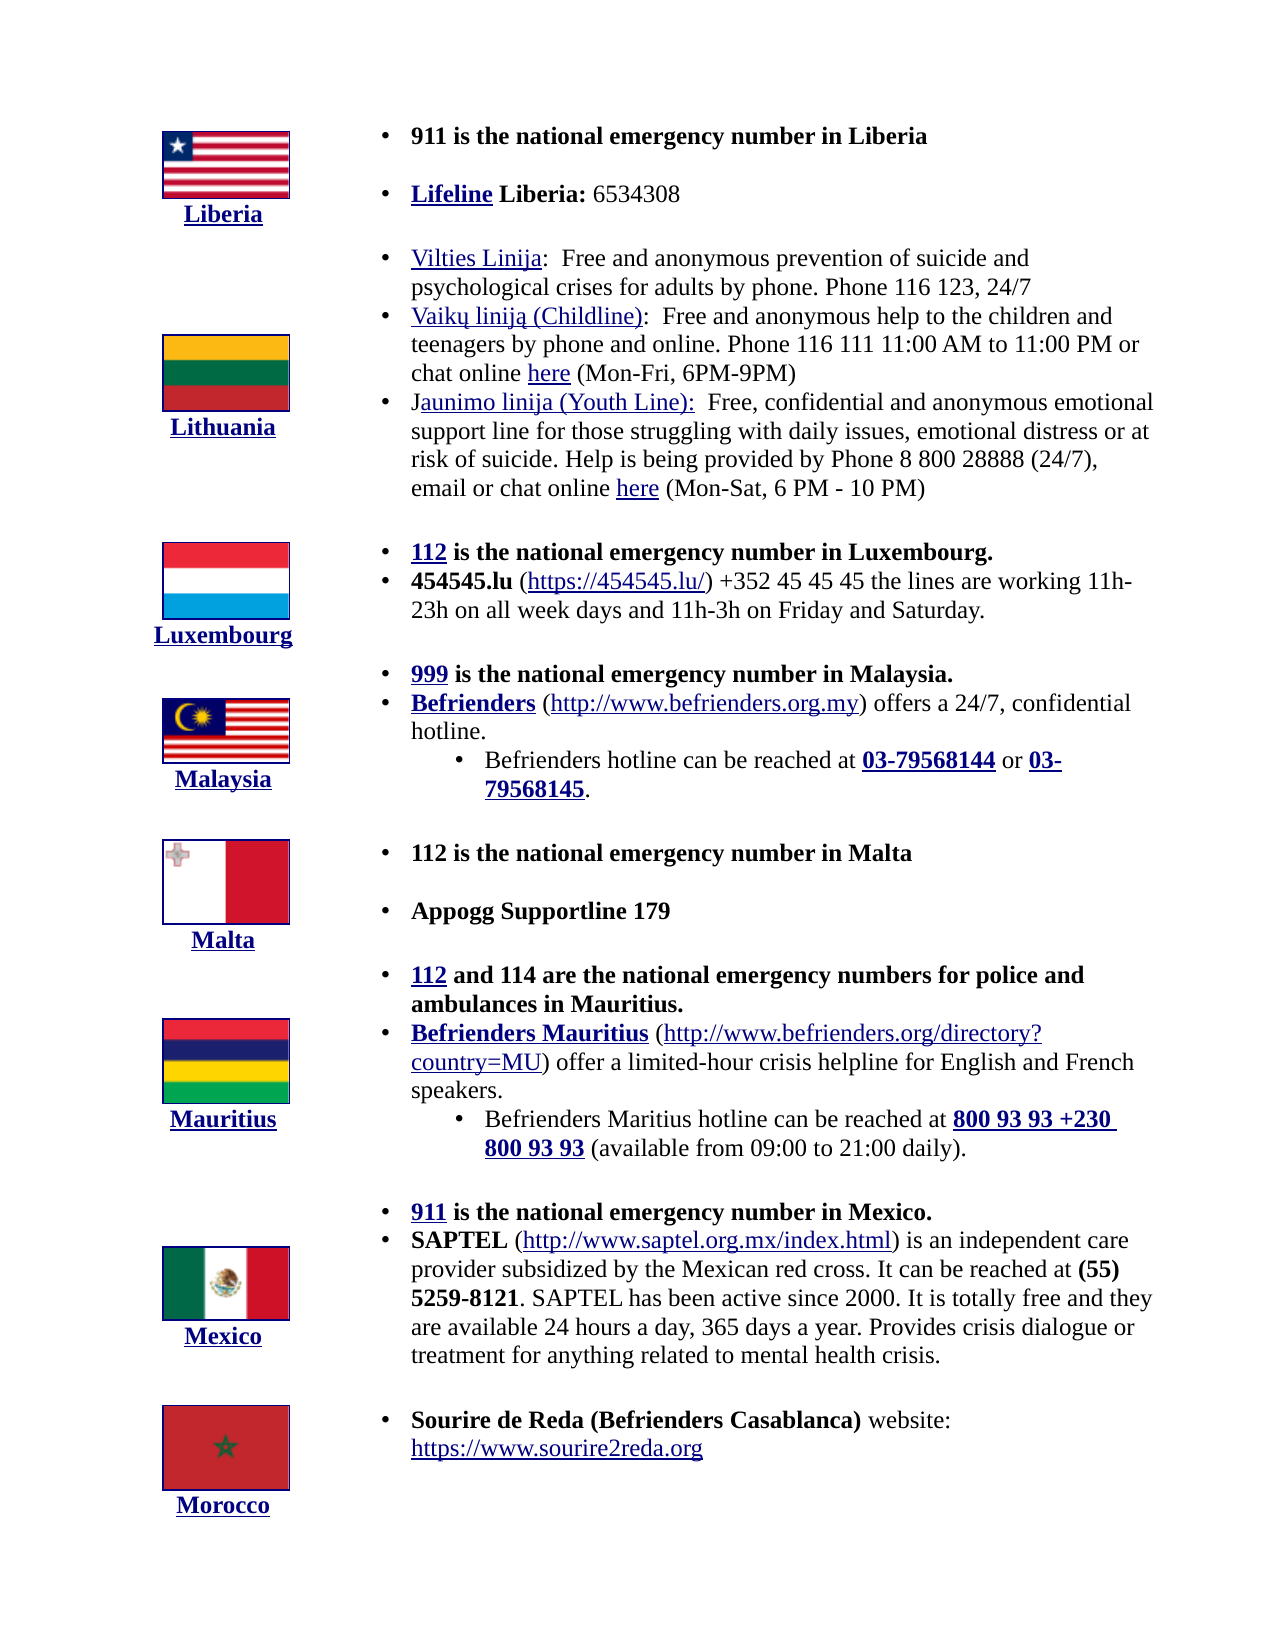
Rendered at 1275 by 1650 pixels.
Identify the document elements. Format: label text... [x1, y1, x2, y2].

picture [164, 1020, 289, 1103]
table_cell Malaysia [118, 656, 334, 835]
table_cell Mexico [118, 1194, 334, 1402]
picture [164, 336, 289, 410]
table_cell Sourire de Reda (Befrienders Casablanca) website: https://www.sourire2reda.org [334, 1402, 1157, 1522]
table_cell Morocco [118, 1402, 334, 1522]
table_cell Malta [118, 835, 334, 957]
table_cell 112 is the national emergency number in Luxembourg. 454545.lu (https://454545.lu/) +352 45 45 45 the lines are working 11h-23h on all week days and 11h-3h on Friday and Saturday. [334, 535, 1157, 656]
table_cell Vilties Linija: Free and anonymous prevention of suicide and psychological crises for adults by phone. Phone 116 123, 24/7 Vaikų liniją (Childline): Free and anonymous help to the children and teenagers by phone and online. Phone 116 111 11:00 AM to 11:00 PM or chat online here (Mon-Fri, 6PM-9PM) Jaunimo linija (Youth Line): Free, confidential and anonymous emotional support line for those struggling with daily issues, emotional distress or at risk of suicide. Help is being provided by Phone 8 800 28888 (24/7), email or chat online here (Mon-Sat, 6 PM - 10 PM) [334, 240, 1157, 534]
picture [164, 543, 289, 593]
table_cell 999 is the national emergency number in Malaysia. Befrienders (http://www.befrienders.org.my) offers a 24/7, confidential hotline. Befrienders hotline can be reached at 03-79568144 or 03-79568145. [334, 656, 1157, 835]
table_cell Liberia [118, 118, 334, 240]
picture [164, 841, 289, 923]
picture [164, 1248, 289, 1319]
picture [164, 1406, 289, 1489]
table_cell Mauritius [118, 958, 334, 1194]
table_cell Luxembourg [118, 535, 334, 656]
table_cell Lithuania [118, 240, 334, 534]
table_cell 911 is the national emergency number in Mexico. SAPTEL (http://www.saptel.org.mx/index.html) is an independent care provider subsidized by the Mexican red cross. It can be reached at (55) 5259-8121. SAPTEL has been active since 2000. It is totally free and they are available 24 hours a day, 365 days a year. Provides crisis dialogue or treatment for anything related to mental health crisis. [334, 1194, 1157, 1402]
table_cell 112 and 114 are the national emergency numbers for police and ambulances in Mauritius. Befrienders Mauritius (http://www.befrienders.org/directory?country=MU) offer a limited-hour crisis helpline for English and French speakers. Befrienders Maritius hotline can be reached at 800 93 93 +230 800 93 93 (available from 09:00 to 21:00 daily). [334, 958, 1157, 1194]
table_cell 911 is the national emergency number in Liberia Lifeline Liberia: 6534308 [334, 118, 1157, 240]
picture [164, 132, 289, 198]
picture [164, 700, 289, 762]
table_cell 112 is the national emergency number in Malta Appogg Supportline 179 [334, 835, 1157, 957]
